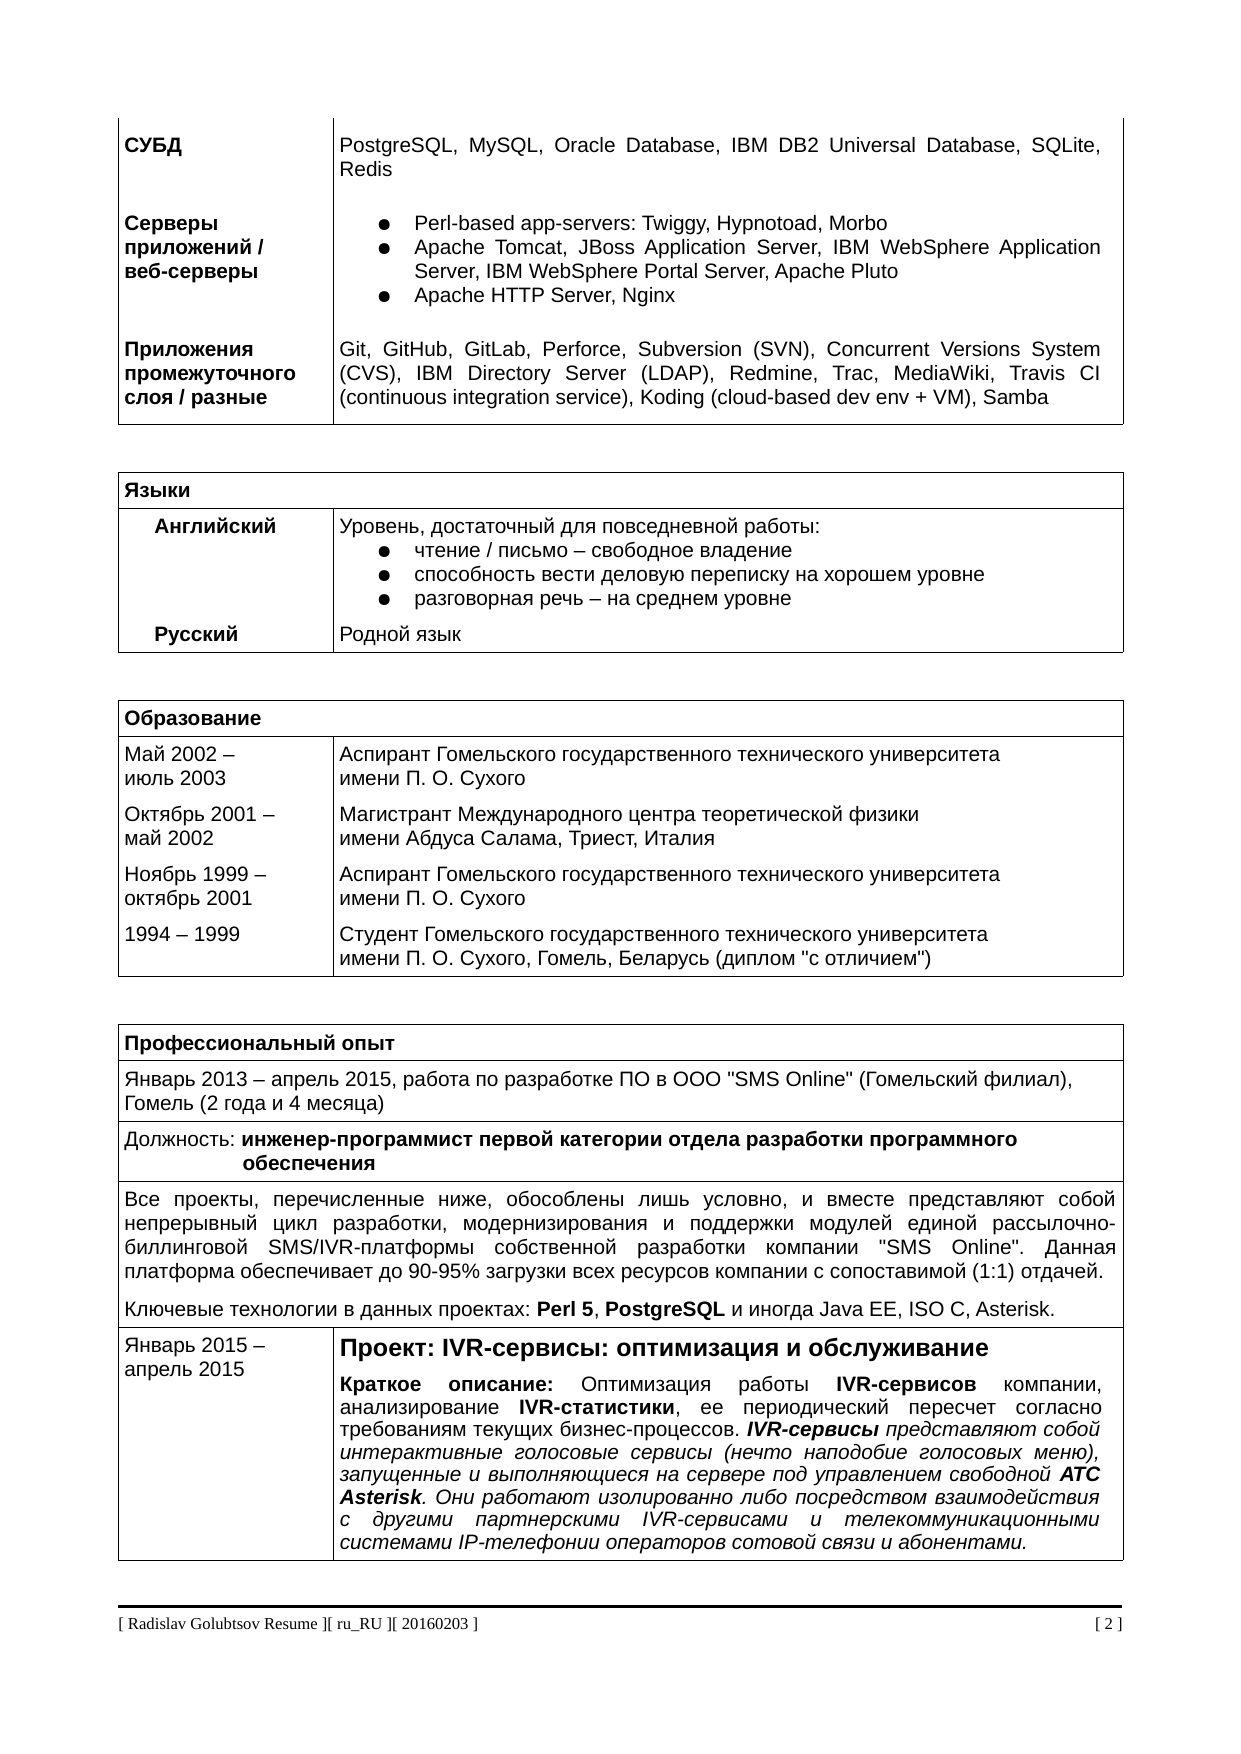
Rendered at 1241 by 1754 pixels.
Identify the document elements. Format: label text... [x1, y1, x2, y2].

table_cell Приложения промежуточного слоя / разные [119, 322, 333, 424]
table_cell Проект: IVR-сервисы: оптимизация и обслуживание Краткое описание: Оптимизация работы IVR-сервисов компании, анализирование IVR-статистики, ее периодический пересчет согласно требованиям текущих бизнес-процессов. IVR-сервисы представляют собой интерактивные голосовые сервисы (нечто наподобие голосовых меню), запущенные и выполняющиеся на сервере под управлением свободной АТС Asterisk. Они работают изолированно либо посредством взаимодействия с другими партнерскими IVR-сервисами и телекоммуникационными системами IP-телефонии операторов сотовой связи и абонентами. [334, 1328, 1123, 1560]
table_cell Серверы приложений / веб-серверы [119, 196, 333, 322]
table_cell СУБД [119, 118, 333, 196]
table_cell 1994 – 1999 [119, 916, 333, 976]
table_header Образование [119, 701, 1123, 736]
table_cell Аспирант Гомельского государственного технического университета имени П. О. Сухого [334, 856, 1123, 916]
table_cell Git, GitHub, GitLab, Perforce, Subversion (SVN), Concurrent Versions System (CVS), IBM Directory Server (LDAP), Redmine, Trac, MediaWiki, Travis CI (continuous integration service), Koding (cloud-based dev env + VM), Samba [334, 322, 1123, 424]
table_cell Perl-based app-servers: Twiggy, Hypnotoad, Morbo Apache Tomcat, JBoss Application Server, IBM WebSphere Application Server, IBM WebSphere Portal Server, Apache Pluto Apache HTTP Server, Nginx [334, 196, 1123, 322]
table_cell PostgreSQL, MySQL, Oracle Database, IBM DB2 Universal Database, SQLite, Redis [334, 118, 1123, 196]
table_cell Ноябрь 1999 – октябрь 2001 [119, 856, 333, 916]
table_cell Родной язык [334, 616, 1123, 652]
table_cell Уровень, достаточный для повседневной работы: чтение / письмо – свободное владение способность вести деловую переписку на хорошем уровне разговорная речь – на среднем уровне [334, 509, 1123, 616]
table_cell Студент Гомельского государственного технического университета имени П. О. Сухого, Гомель, Беларусь (диплом "с отличием") [334, 916, 1123, 976]
table_cell Май 2002 – июль 2003 [119, 737, 333, 796]
table_header Профессиональный опыт [119, 1025, 1123, 1060]
table_cell Январь 2013 – апрель 2015, работа по разработке ПО в ООО "SMS Online" (Гомельский филиал), Гомель (2 года и 4 месяца) [119, 1061, 1123, 1121]
table_cell Должность: инженер-программист первой категории отдела разработки программного обеспечения [119, 1122, 1123, 1181]
table_cell Октябрь 2001 – май 2002 [119, 796, 333, 856]
table_cell Русский [119, 616, 333, 652]
table_cell Магистрант Международного центра теоретической физики имени Абдуса Салама, Триест, Италия [334, 796, 1123, 856]
table_cell Все проекты, перечисленные ниже, обособлены лишь условно, и вместе представляют собой непрерывный цикл разработки, модернизирования и поддержки модулей единой рассылочно-биллинговой SMS/IVR-платформы собственной разработки компании "SMS Online". Данная платформа обеспечивает до 90-95% загрузки всех ресурсов компании с сопоставимой (1:1) отдачей. Ключевые технологии в данных проектах: Perl 5, PostgreSQL и иногда Java EE, ISO C, Asterisk. [119, 1182, 1123, 1327]
table_cell Январь 2015 – апрель 2015 [119, 1328, 333, 1560]
table_cell Английский [119, 509, 333, 616]
table_header Языки [119, 473, 1123, 508]
table_cell Аспирант Гомельского государственного технического университета имени П. О. Сухого [334, 737, 1123, 796]
